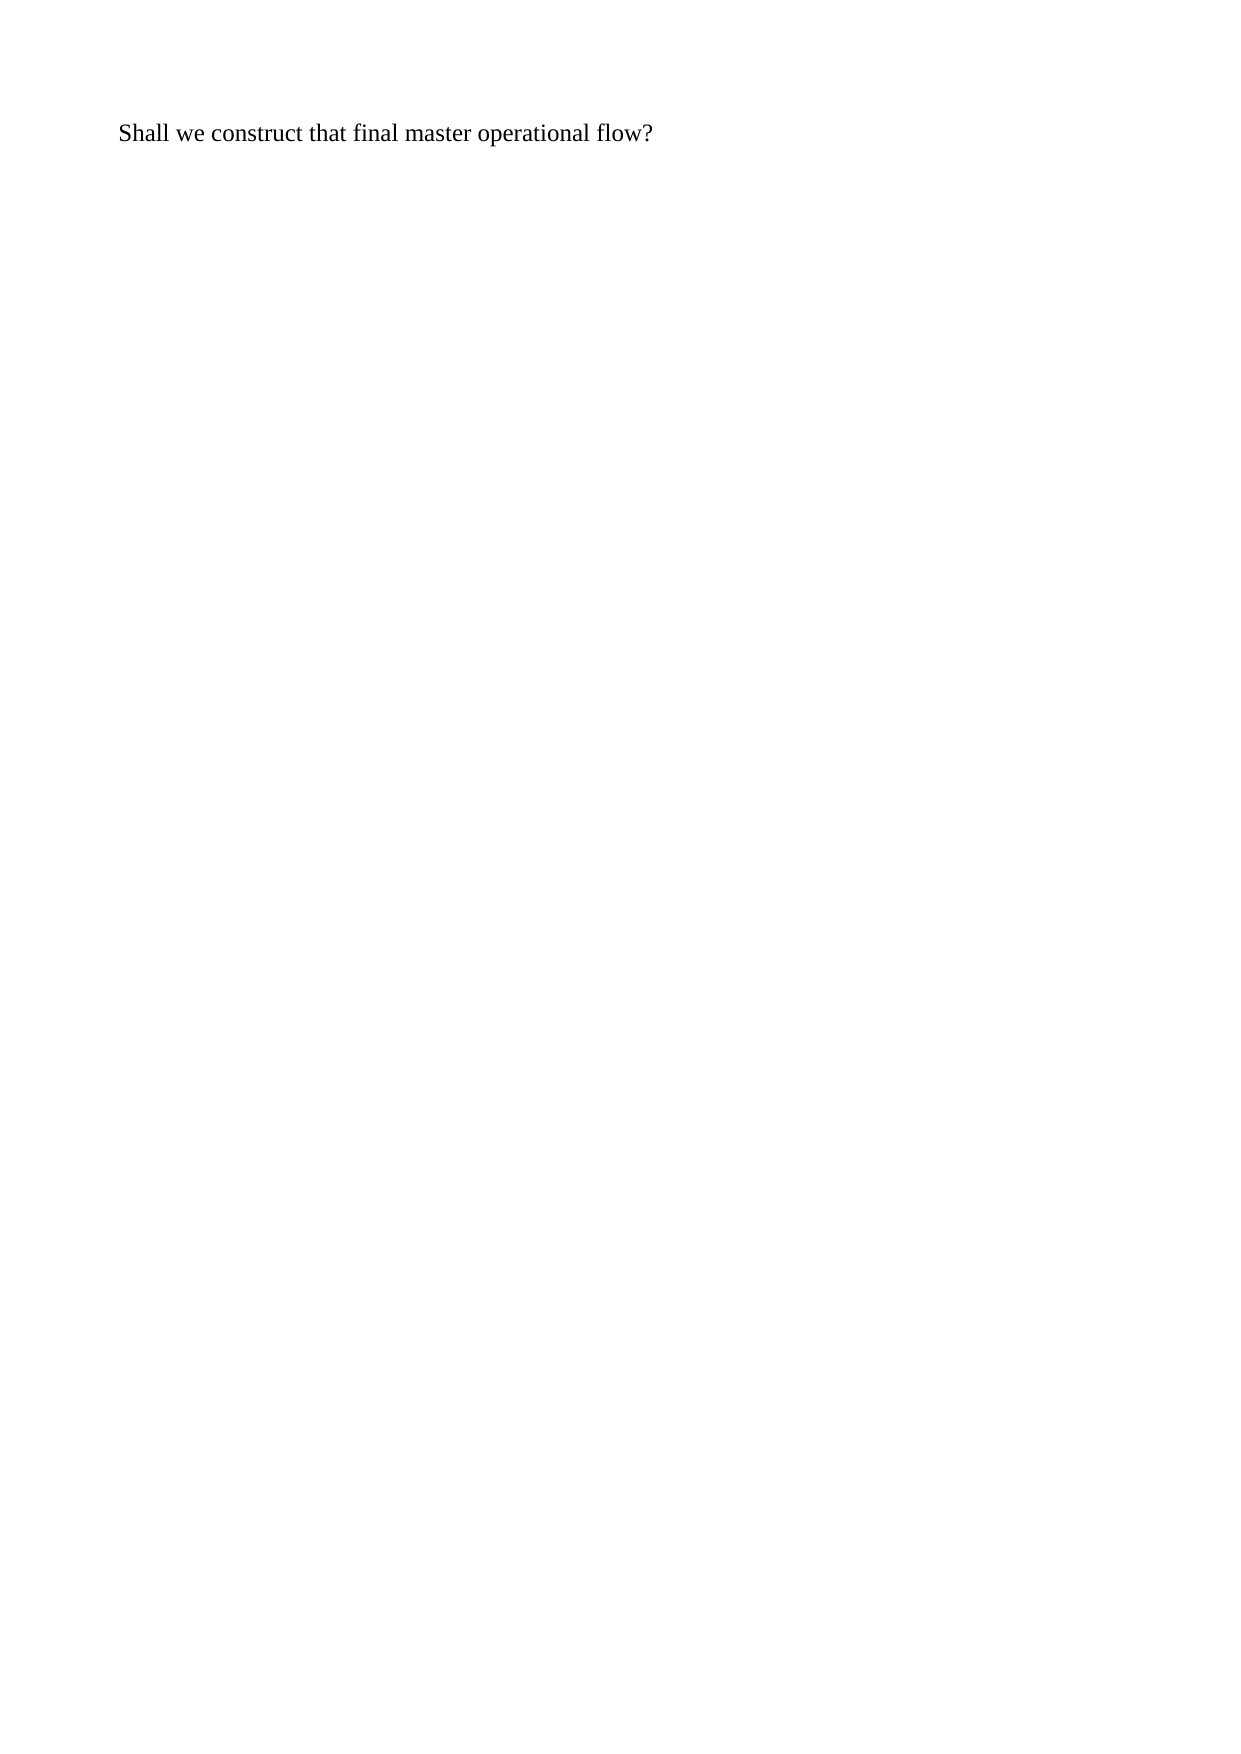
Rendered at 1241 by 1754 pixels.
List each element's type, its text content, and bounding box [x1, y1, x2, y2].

text Shall we construct that final master operational flow? [118, 118, 1122, 147]
